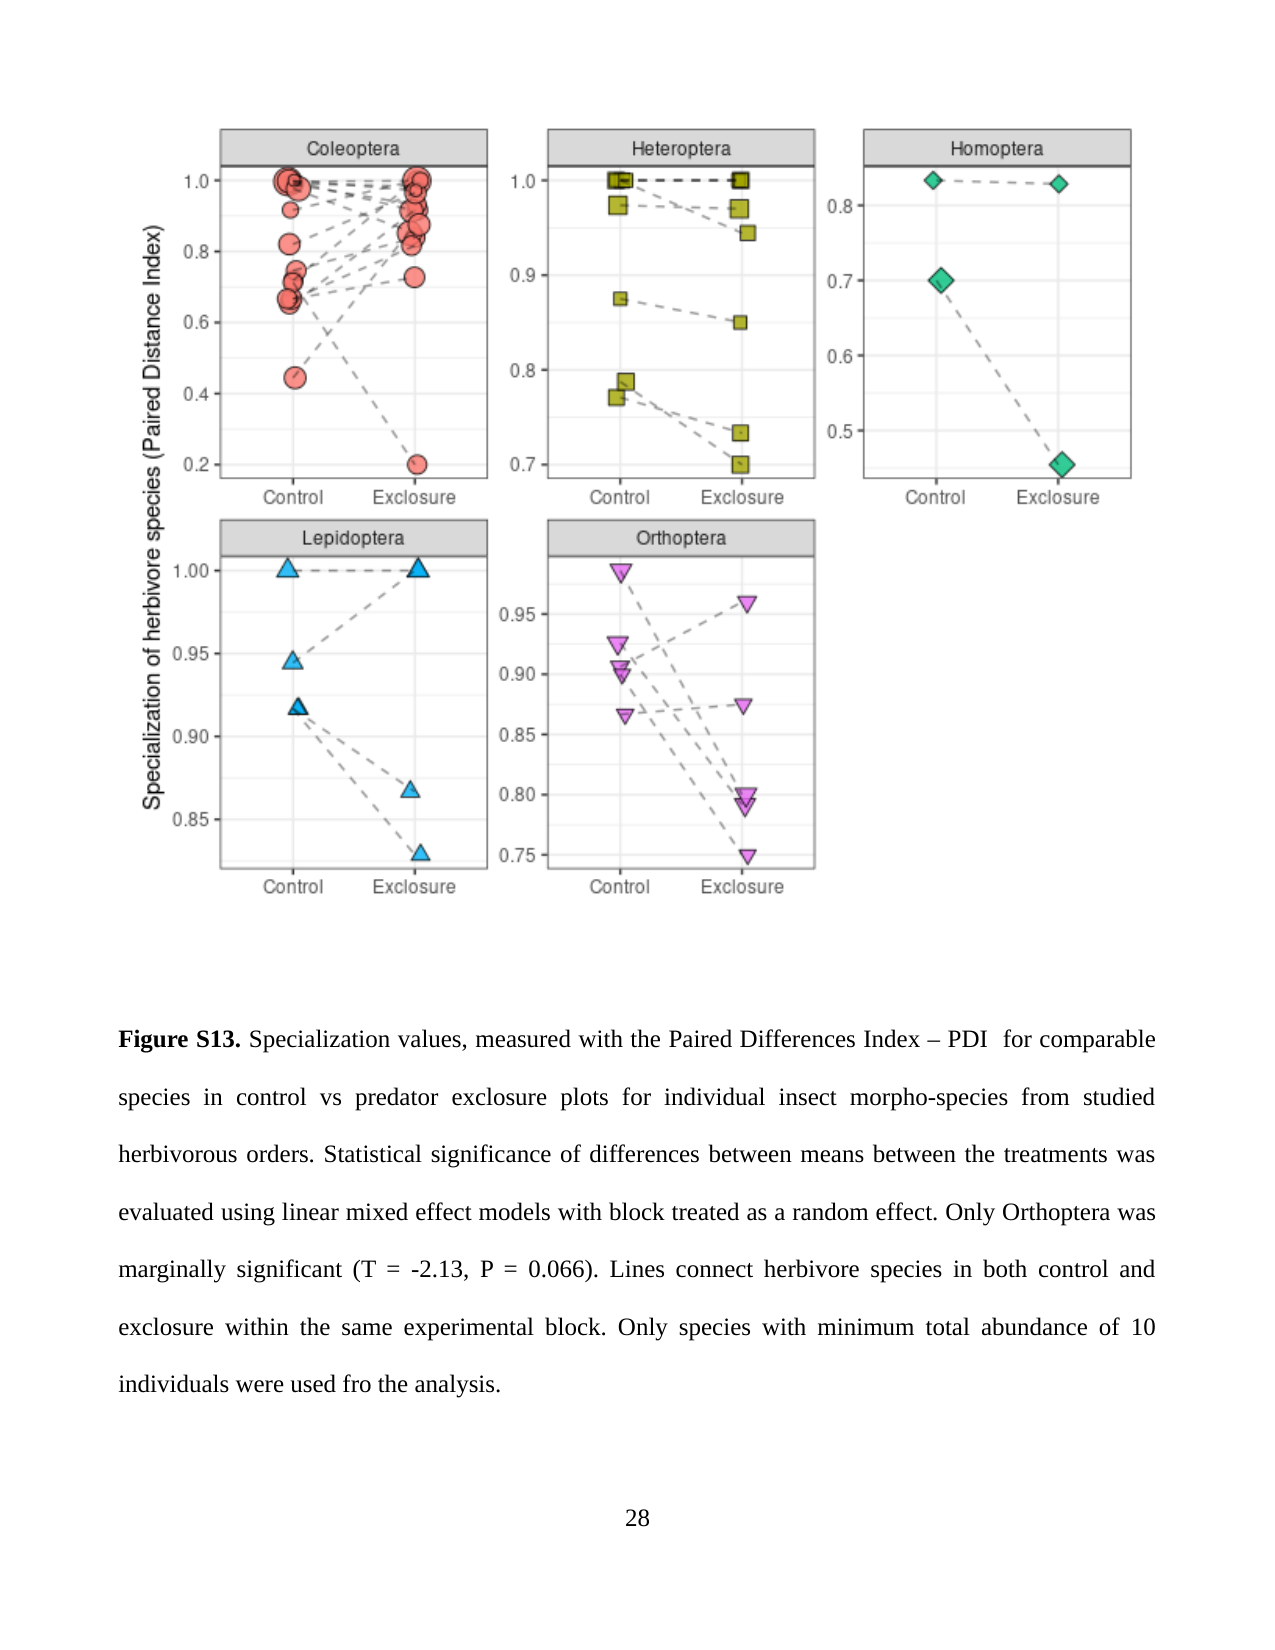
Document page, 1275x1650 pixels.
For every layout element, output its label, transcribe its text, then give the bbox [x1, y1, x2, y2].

text Figure S13. Specialization values, measured with the Paired Differences Index – PDI for comparable species in control vs predator exclosure plots for individual insect morpho-species from studied herbivorous orders. Statistical significance of differences between means between the treatments was evaluated using linear mixed effect models with block treated as a random effect. Only Orthoptera was marginally significant (T = -2.13, P = 0.066). Lines connect herbivore species in both control and exclosure within the same experimental block. Only species with minimum total abundance of 10 individuals were used fro the analysis. [118, 1024, 1157, 1398]
picture [132, 118, 1143, 939]
